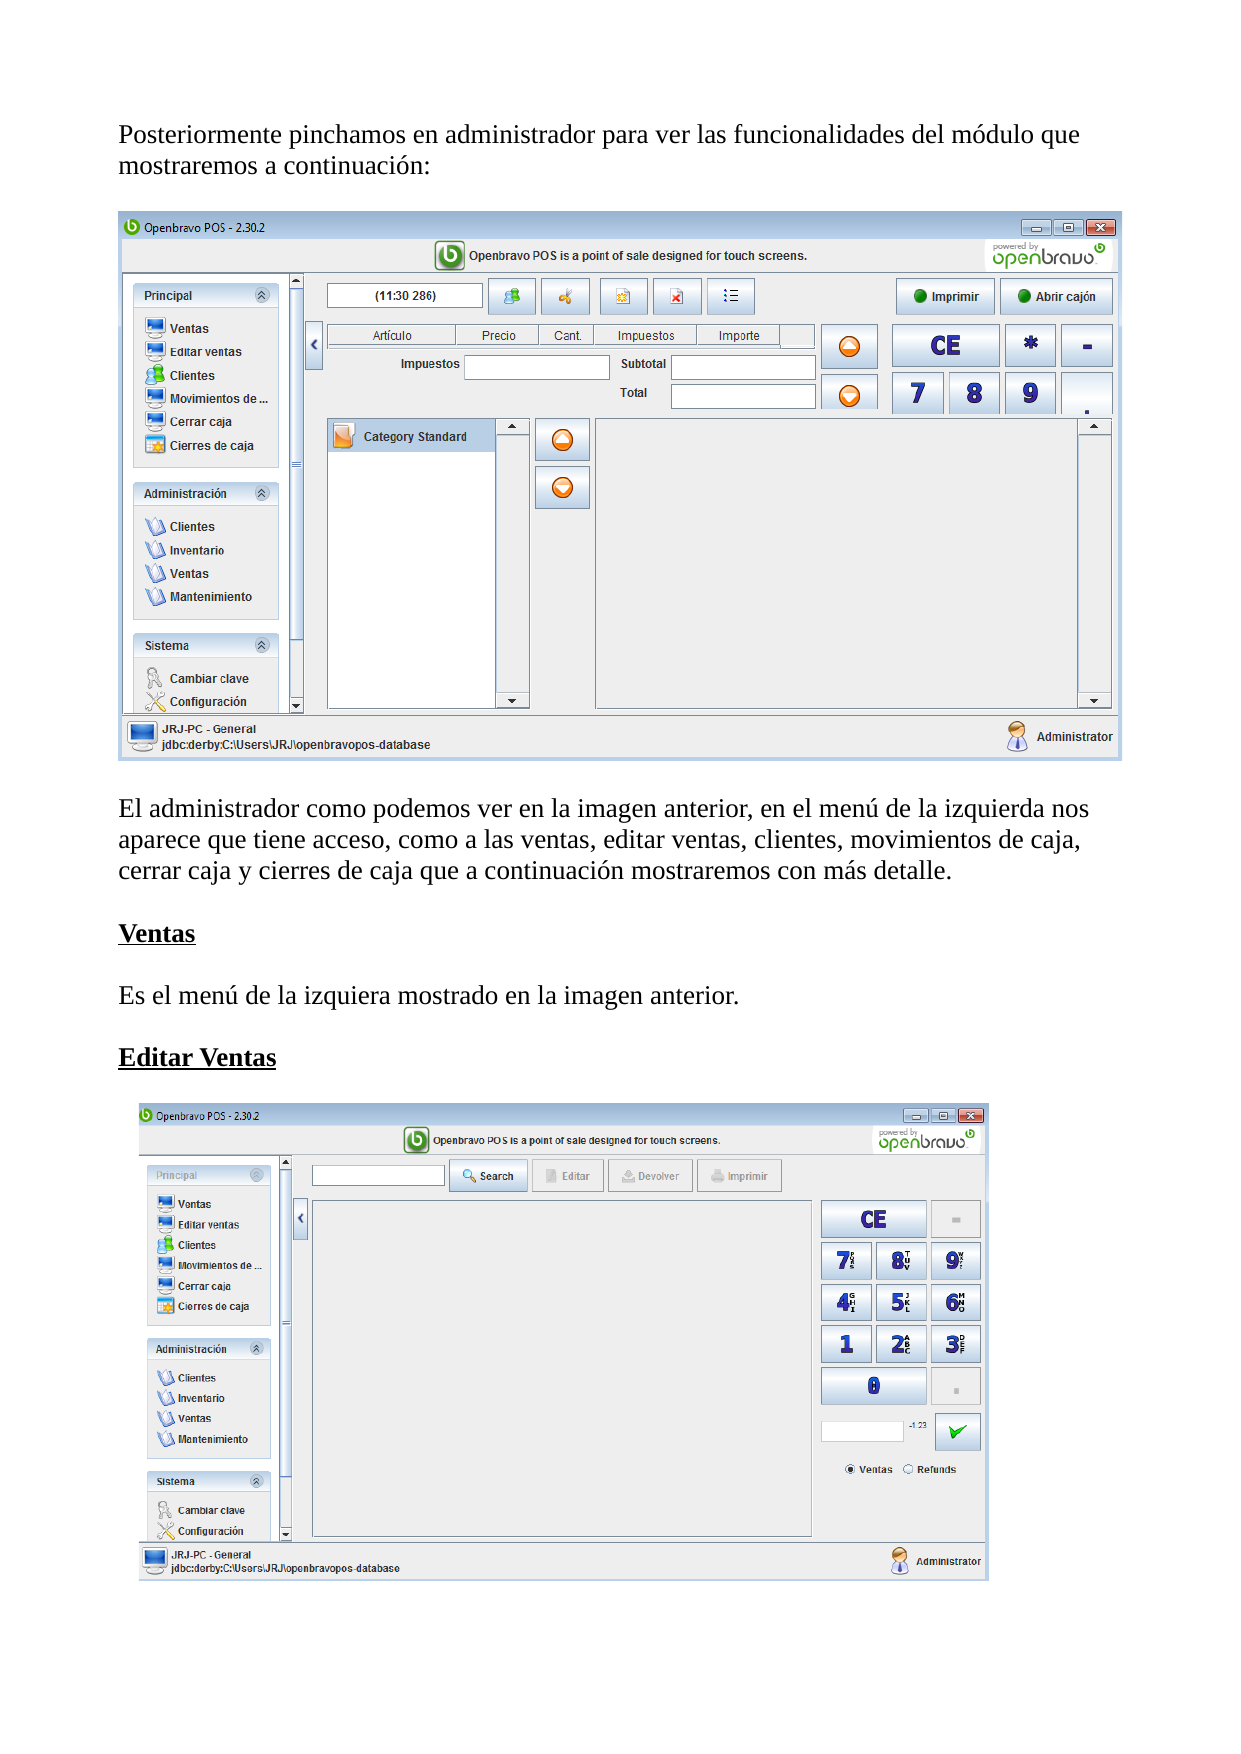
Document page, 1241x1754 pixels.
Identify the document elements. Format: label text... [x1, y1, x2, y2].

text El administrador como podemos ver en la imagen anterior, en el menú de la izquierda nos aparece que tiene acceso, como a las ventas, editar ventas, clientes, movimientos de caja, cerrar caja y cierres de caja que a continuación mostraremos con más detalle. [118, 792, 1122, 886]
picture [118, 211, 1123, 761]
text Posteriormente pinchamos en administrador para ver las funcionalidades del módulo que mostraremos a continuación: [118, 118, 1122, 180]
text Editar Ventas [118, 1041, 1122, 1072]
text Es el menú de la izquiera mostrado en la imagen anterior. [118, 979, 1122, 1010]
text Ventas [118, 917, 1122, 948]
picture [138, 1103, 989, 1581]
